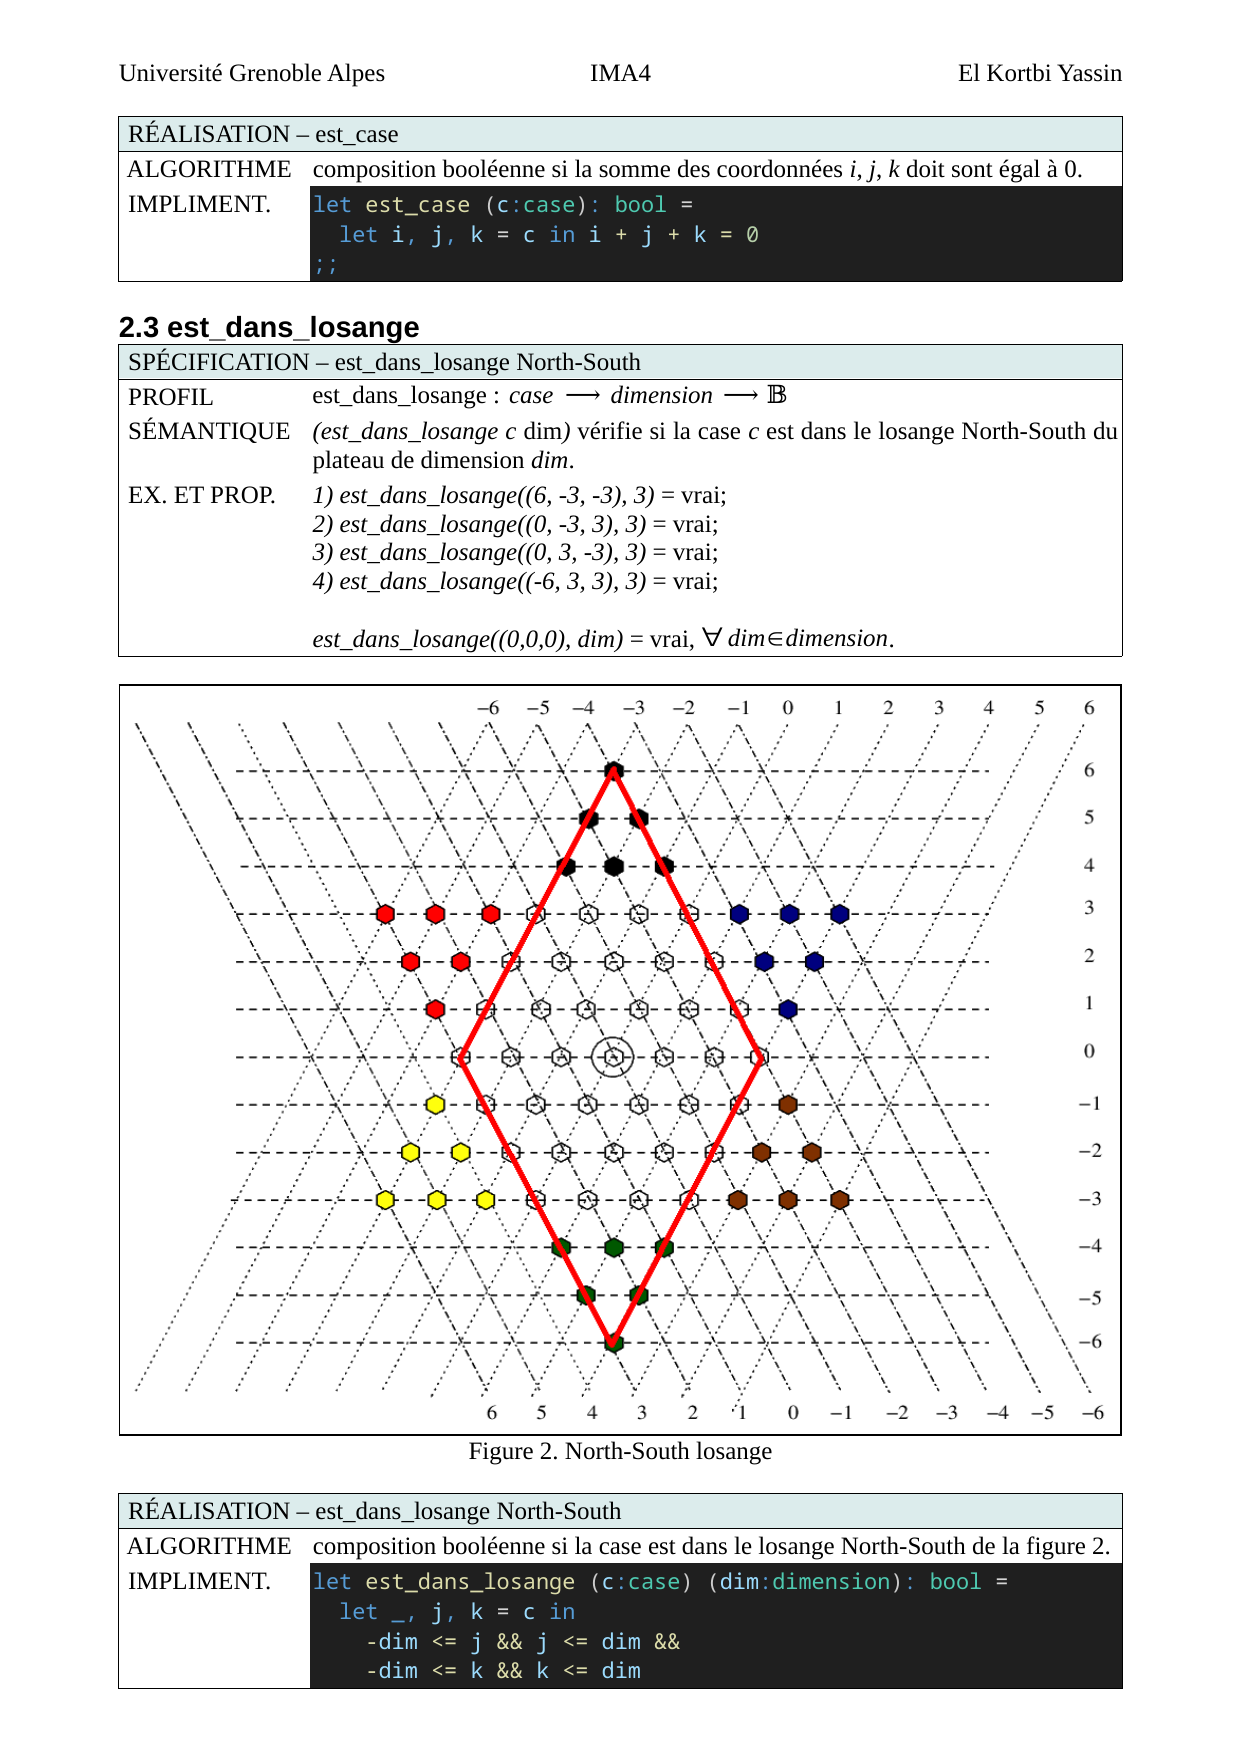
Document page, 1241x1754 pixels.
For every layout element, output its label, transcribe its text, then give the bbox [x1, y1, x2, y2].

table_cell [309, 380, 1122, 413]
table_cell IMPLIMENT. [119, 186, 310, 281]
table_cell let est_dans_losange (c:case) (dim:dimension): bool = let _, j, k = c in -dim <= j && j <= dim && -dim <= k && k <= dim [310, 1563, 1122, 1688]
table_cell ALGORITHME [119, 152, 310, 186]
table_header RÉALISATION – est_dans_losange North-South [119, 1494, 1122, 1528]
text Figure 2. North-South losange [118, 1436, 1122, 1464]
table_cell SÉMANTIQUE [119, 414, 309, 477]
table_header RÉALISATION – est_case [119, 117, 1122, 151]
table_cell 1) est_dans_losange((6, -3, -3), 3) = vrai; 2) est_dans_losange((0, -3, 3), 3) = vrai; 3) est_dans_losange((0, 3, -3), 3) = vrai; 4) est_dans_losange((-6, 3, 3), 3) = vrai; est_dans_losange((0,0,0), dim) = vrai, . [309, 477, 1122, 656]
subtitle 2.3 est_dans_losange [118, 310, 1122, 344]
table_cell EX. ET PROP. [119, 477, 309, 656]
picture [123, 688, 1118, 1432]
table_cell composition booléenne si la somme des coordonnées i, j, k doit sont égal à 0. [310, 152, 1122, 186]
table_cell let est_case (c:case): bool = let i, j, k = c in i + j + k = 0 ;; [310, 186, 1122, 281]
table_cell composition booléenne si la case est dans le losange North-South de la figure 2. [310, 1529, 1122, 1563]
table_cell ALGORITHME [119, 1529, 310, 1563]
table_cell (est_dans_losange c dim) vérifie si la case c est dans le losange North-South du plateau de dimension dim. [309, 414, 1122, 477]
table_header SPÉCIFICATION – est_dans_losange North-South [119, 345, 1122, 378]
table_cell IMPLIMENT. [119, 1563, 310, 1688]
table_cell PROFIL [119, 380, 309, 413]
